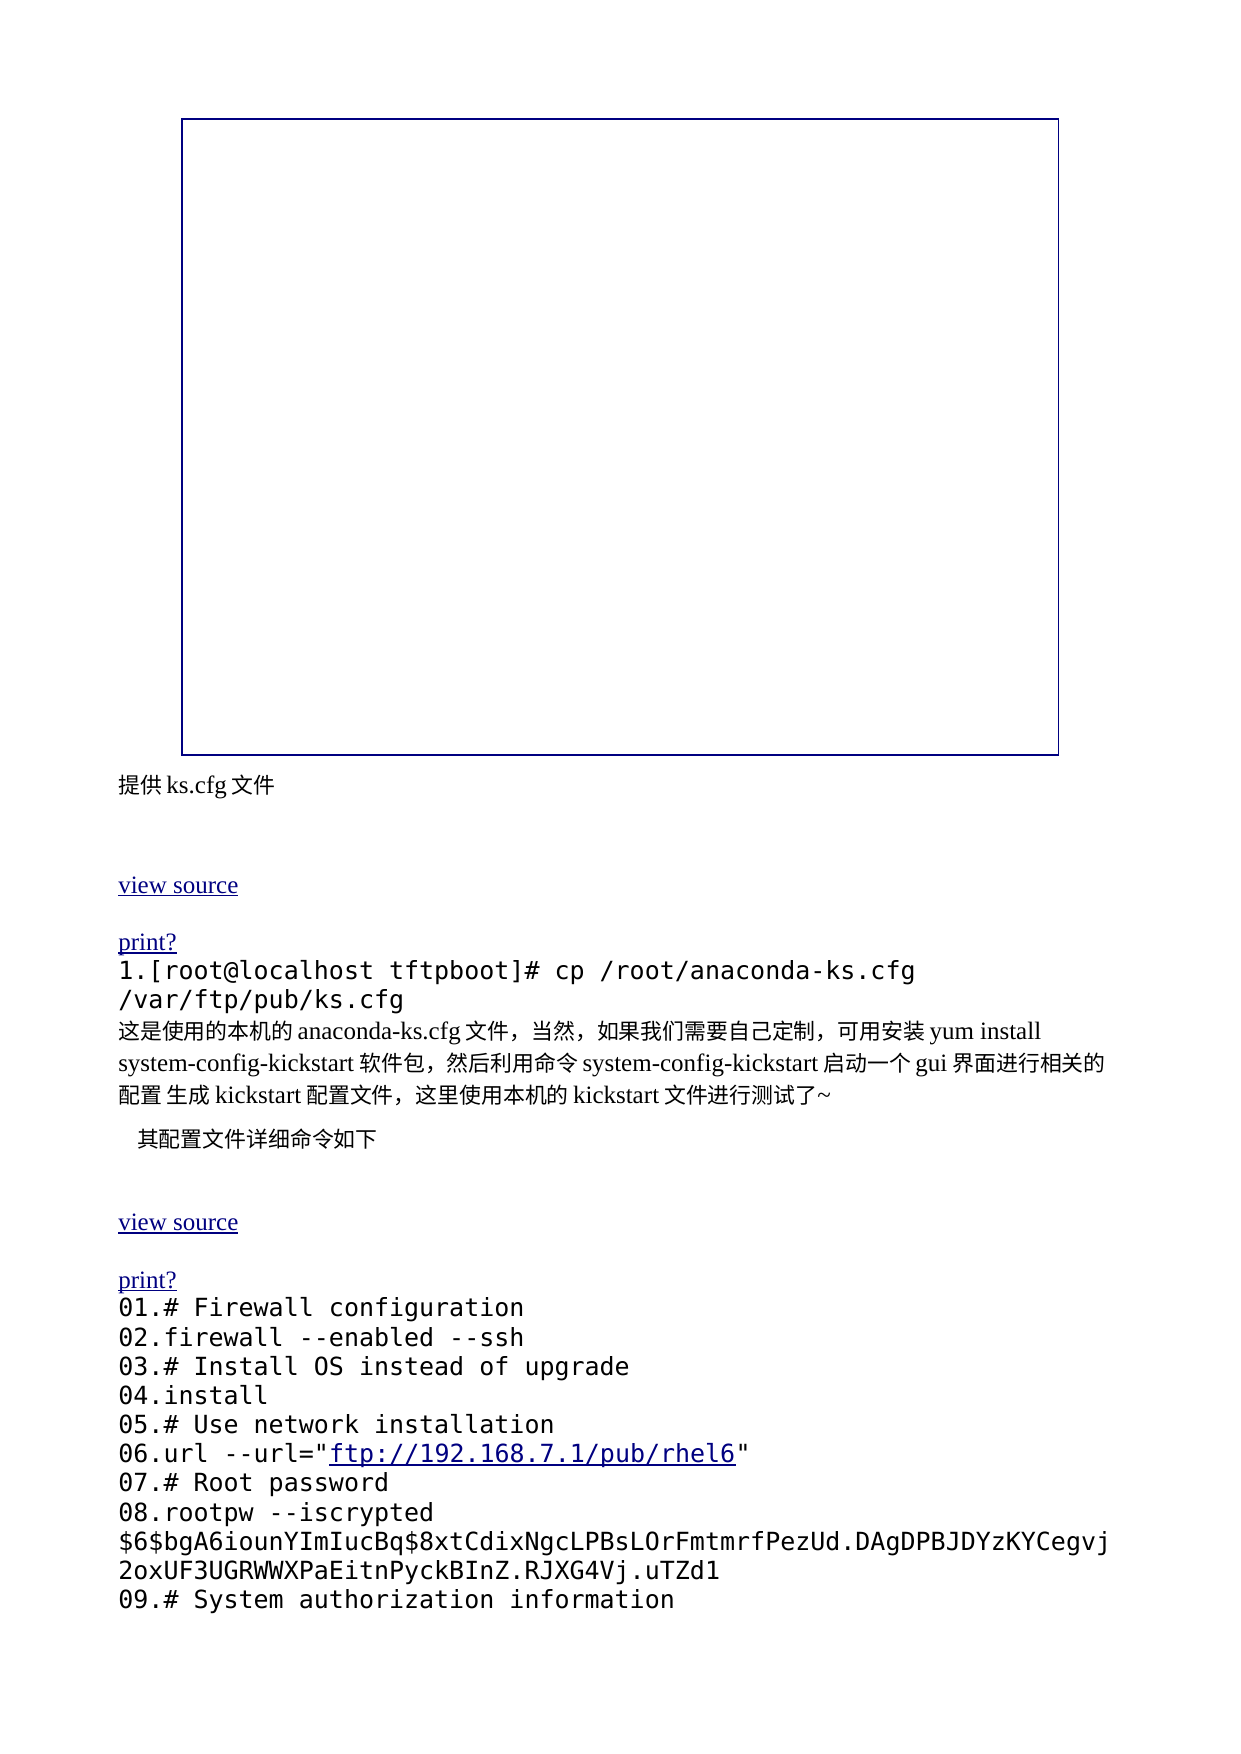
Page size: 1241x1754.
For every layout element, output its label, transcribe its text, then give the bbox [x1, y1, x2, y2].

text 01.# Firewall configuration [118, 1293, 1122, 1323]
text 09.# System authorization information [118, 1585, 1122, 1614]
text 06.url --url="ftp://192.168.7.1/pub/rhel6" [118, 1439, 1122, 1468]
text 其配置文件详细命令如下 [118, 1122, 1122, 1153]
text 08.rootpw --iscrypted $6$bgA6iounYImIucBq$8xtCdixNgcLPBsLOrFmtmrfPezUd.DAgDPBJDYzKYCegvj2oxUF3UGRWWXPaEitnPyckBInZ.RJXG4Vj.uTZd1 [118, 1498, 1122, 1585]
text 1.[root@localhost tftpboot]# cp /root/anaconda-ks.cfg /var/ftp/pub/ks.cfg [118, 956, 1122, 1014]
text 提供ks.cfg文件 [118, 768, 1122, 857]
text print? [118, 1265, 1122, 1293]
text view source [118, 1207, 1122, 1236]
text 这是使用的本机的anaconda-ks.cfg文件，当然，如果我们需要自己定制，可用安装yum install system-config-kickstart软件包，然后利用命令system-config-kickstart启动一个gui界面进行相关的配置 生成kickstart配置文件，这里使用本机的kickstart文件进行测试了~ [118, 1014, 1122, 1109]
text 02.firewall --enabled --ssh [118, 1323, 1122, 1352]
text 04.install [118, 1381, 1122, 1410]
text 07.# Root password [118, 1468, 1122, 1498]
text print? [118, 927, 1122, 956]
text view source [118, 870, 1122, 898]
text 03.# Install OS instead of upgrade [118, 1352, 1122, 1381]
text 05.# Use network installation [118, 1410, 1122, 1439]
